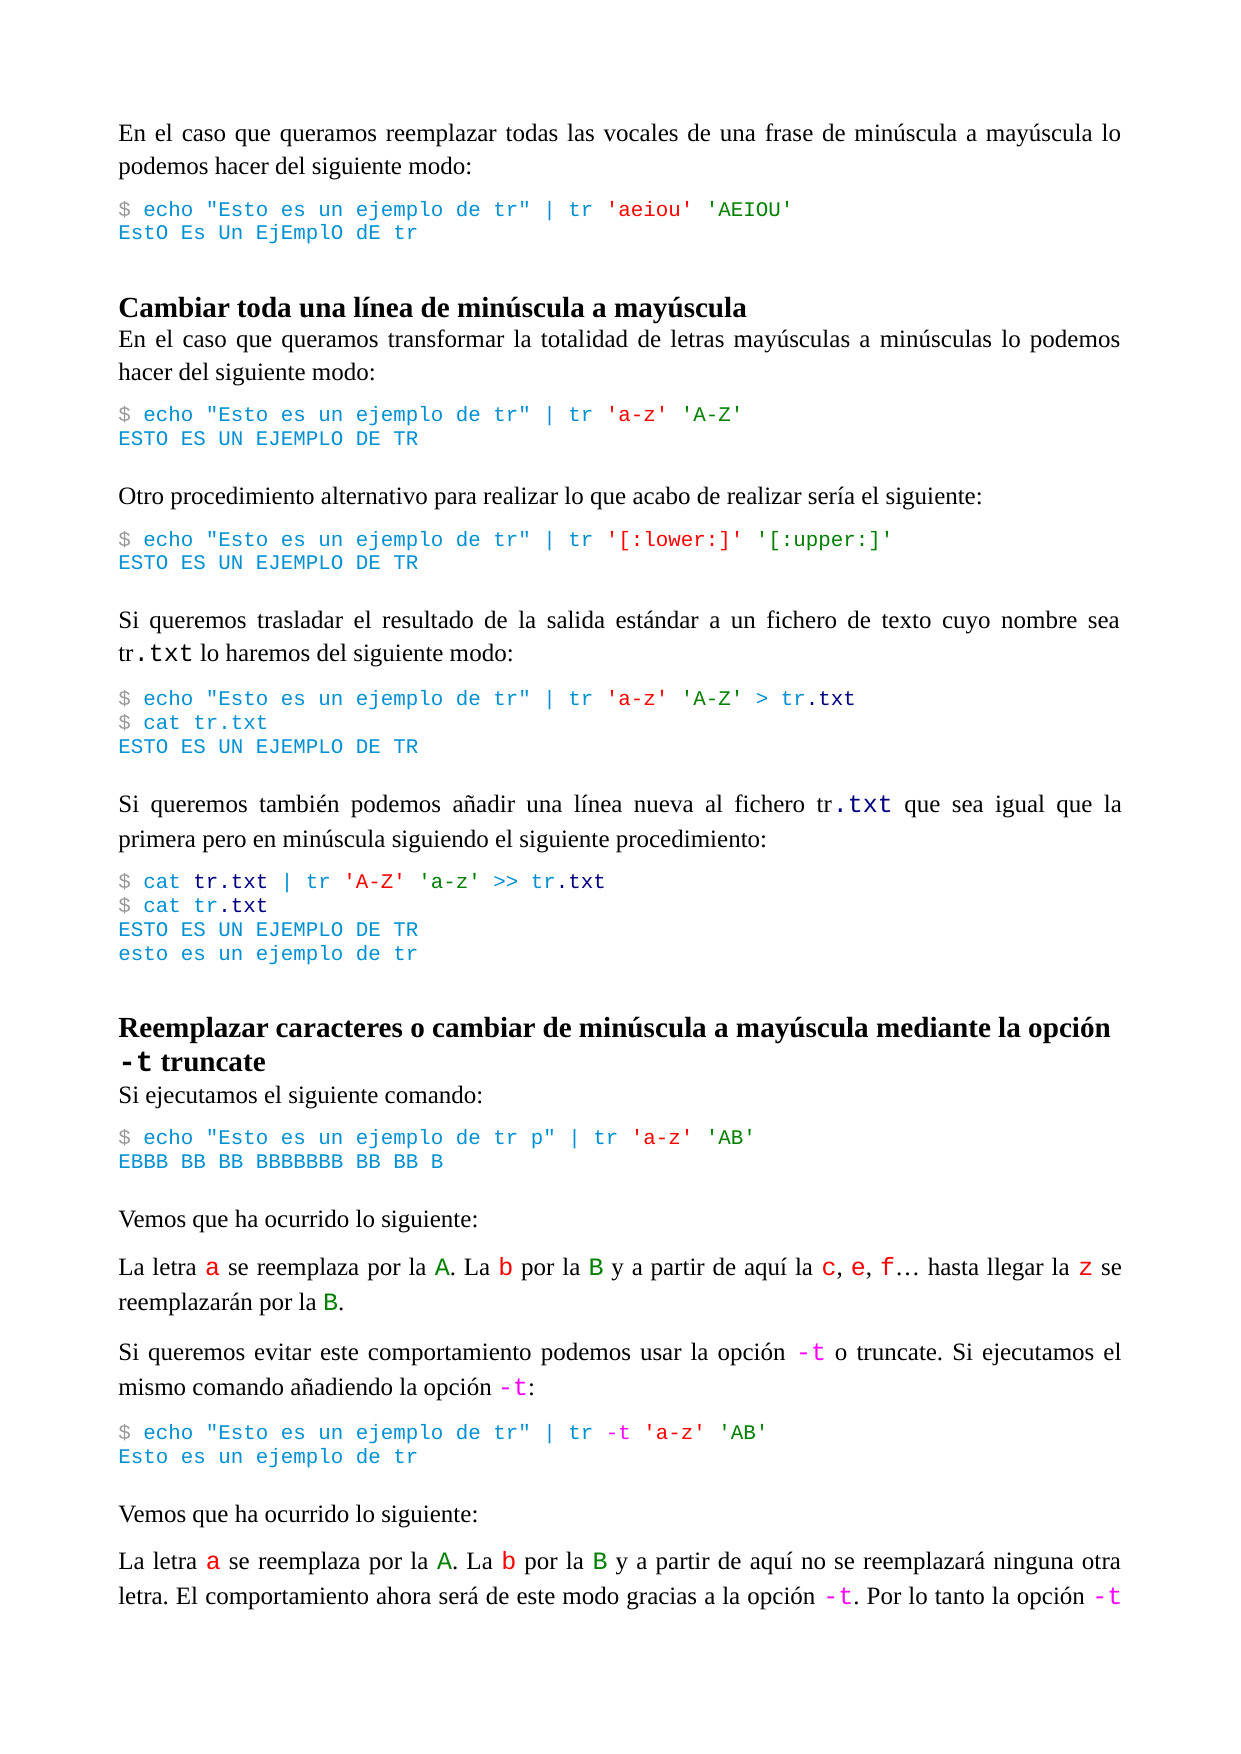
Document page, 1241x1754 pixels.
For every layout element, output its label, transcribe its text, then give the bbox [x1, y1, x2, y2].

text $ cat tr.txt [118, 712, 1122, 736]
text Esto es un ejemplo de tr [118, 1446, 1122, 1469]
text Si ejecutamos el siguiente comando: [118, 1080, 1122, 1108]
text $ echo "Esto es un ejemplo de tr p" | tr 'a-z' 'AB' [118, 1127, 1122, 1151]
text La letra a se reemplaza por la A. La b por la B y a partir de aquí no se reemplazará ninguna otra letra. El comportamiento ahora será de este modo gracias a la opción -t. Por lo tanto la opción -t [118, 1546, 1122, 1612]
text $ echo "Esto es un ejemplo de tr" | tr 'aeiou' 'AEIOU' [118, 199, 1122, 222]
text $ cat tr.txt | tr 'A-Z' 'a-z' >> tr.txt [118, 872, 1122, 895]
text Si queremos también podemos añadir una línea nueva al fichero tr.txt que sea igual que la primera pero en minúscula siguiendo el siguiente procedimiento: [118, 789, 1122, 853]
text $ echo "Esto es un ejemplo de tr" | tr -t 'a-z' 'AB' [118, 1422, 1122, 1446]
text En el caso que queramos transformar la totalidad de letras mayúsculas a minúsculas lo podemos hacer del siguiente modo: [118, 324, 1122, 385]
text Vemos que ha ocurrido lo siguiente: [118, 1204, 1122, 1233]
text En el caso que queramos reemplazar todas las vocales de una frase de minúscula a mayúscula lo podemos hacer del siguiente modo: [118, 118, 1122, 180]
text ESTO ES UN EJEMPLO DE TR [118, 919, 1122, 942]
subtitle Reemplazar caracteres o cambiar de minúscula a mayúscula mediante la opción -t truncate [118, 1010, 1122, 1080]
text Vemos que ha ocurrido lo siguiente: [118, 1499, 1122, 1527]
text EstO Es Un EjEmplO dE tr [118, 222, 1122, 246]
text La letra a se reemplaza por la A. La b por la B y a partir de aquí la c, e, f… hasta llegar la z se reemplazarán por la B. [118, 1252, 1122, 1318]
text Otro procedimiento alternativo para realizar lo que acabo de realizar sería el siguiente: [118, 481, 1122, 510]
text $ echo "Esto es un ejemplo de tr" | tr 'a-z' 'A-Z' > tr.txt [118, 688, 1122, 712]
text $ cat tr.txt [118, 895, 1122, 919]
text $ echo "Esto es un ejemplo de tr" | tr 'a-z' 'A-Z' [118, 404, 1122, 428]
subtitle Cambiar toda una línea de minúscula a mayúscula [118, 290, 1122, 324]
text Si queremos evitar este comportamiento podemos usar la opción -t o truncate. Si ejecutamos el mismo comando añadiendo la opción -t: [118, 1337, 1122, 1403]
text ESTO ES UN EJEMPLO DE TR [118, 736, 1122, 759]
text ESTO ES UN EJEMPLO DE TR [118, 552, 1122, 576]
text $ echo "Esto es un ejemplo de tr" | tr '[:lower:]' '[:upper:]' [118, 529, 1122, 552]
text Si queremos trasladar el resultado de la salida estándar a un fichero de texto cuyo nombre sea tr.txt lo haremos del siguiente modo: [118, 605, 1122, 669]
text ESTO ES UN EJEMPLO DE TR [118, 428, 1122, 452]
text esto es un ejemplo de tr [118, 942, 1122, 966]
text EBBB BB BB BBBBBBB BB BB B [118, 1151, 1122, 1175]
